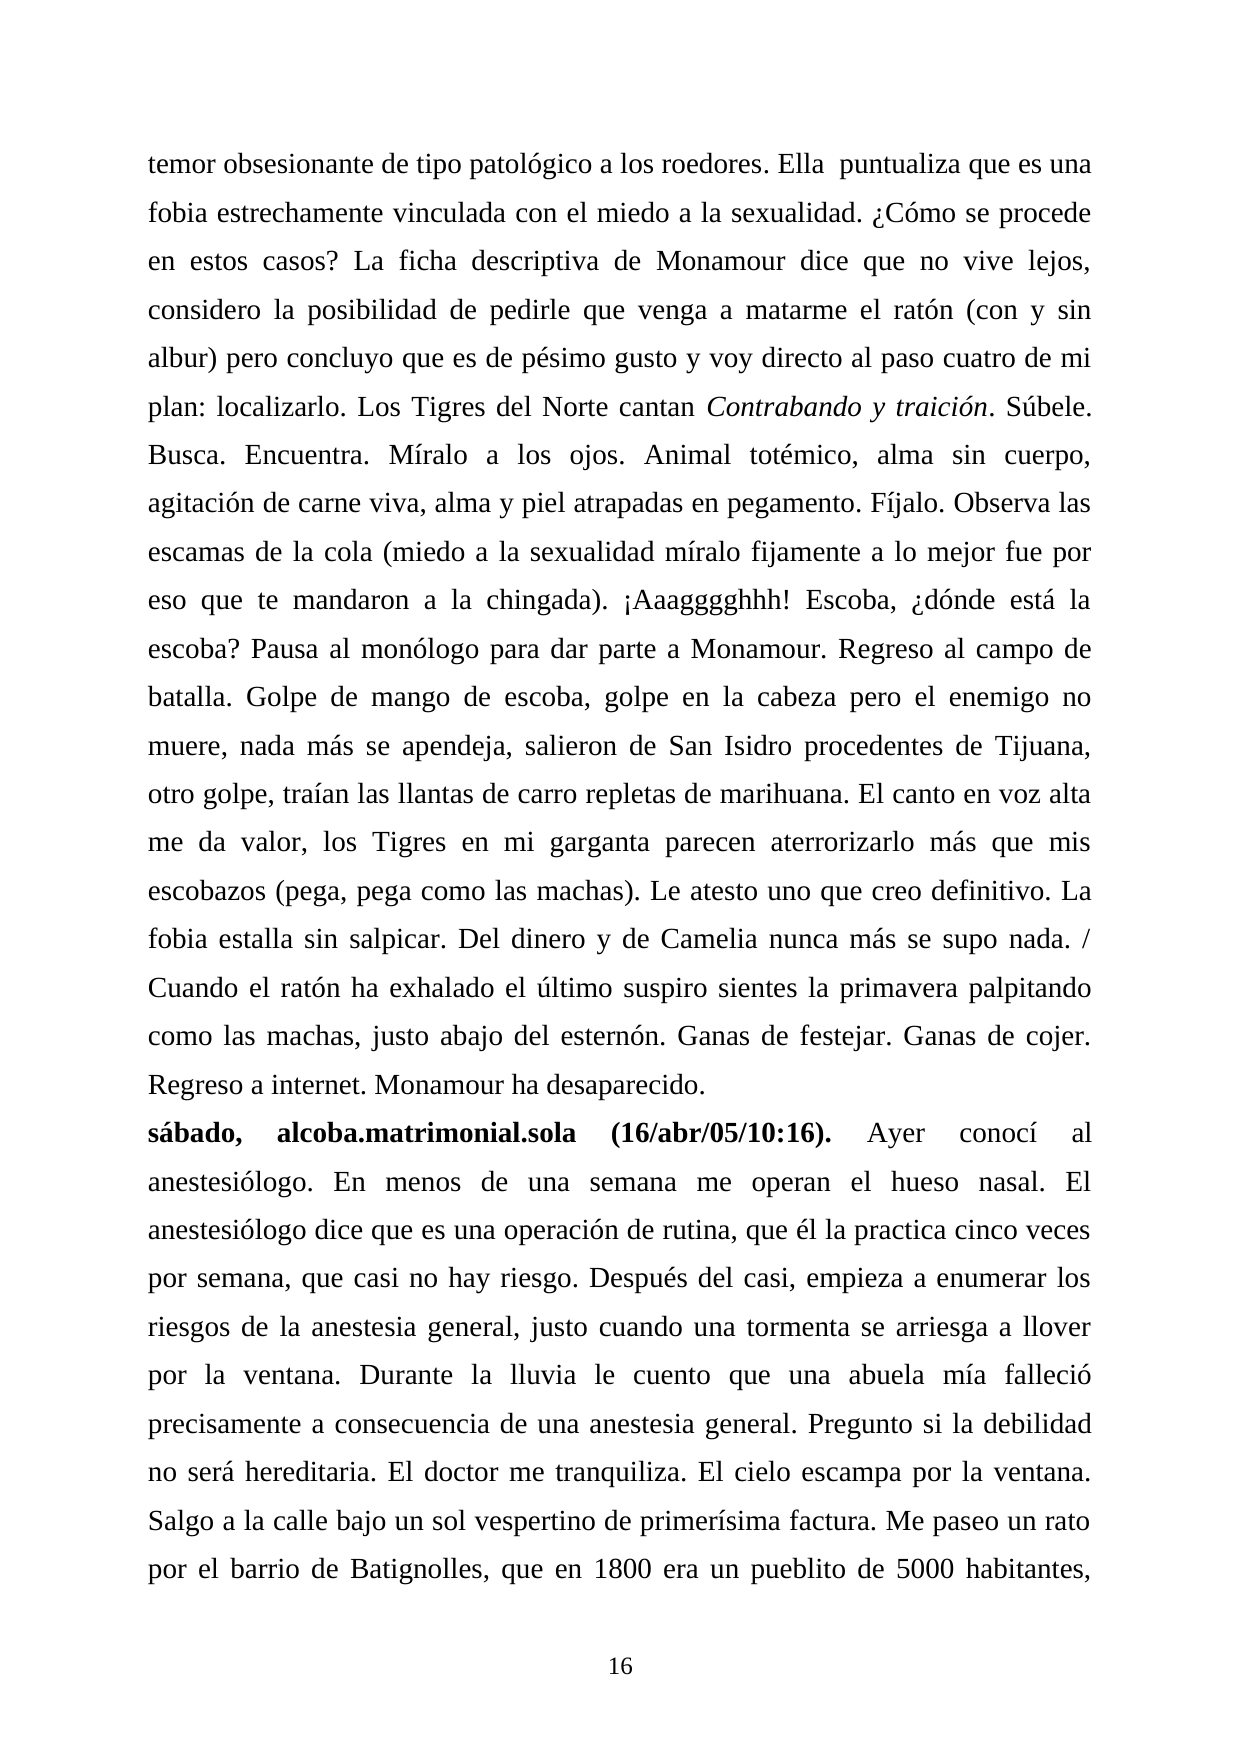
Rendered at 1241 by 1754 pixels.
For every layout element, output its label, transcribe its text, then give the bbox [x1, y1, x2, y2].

text temor obsesionante de tipo patológico a los roedores. Ella puntualiza que es una fobia estrechamente vinculada con el miedo a la sexualidad. ¿Cómo se procede en estos casos? La ficha descriptiva de Monamour dice que no vive lejos, considero la posibilidad de pedirle que venga a matarme el ratón (con y sin albur) pero concluyo que es de pésimo gusto y voy directo al paso cuatro de mi plan: localizarlo. Los Tigres del Norte cantan Contrabando y traición. Súbele. Busca. Encuentra. Míralo a los ojos. Animal totémico, alma sin cuerpo, agitación de carne viva, alma y piel atrapadas en pegamento. Fíjalo. Observa las escamas de la cola (miedo a la sexualidad míralo fijamente a lo mejor fue por eso que te mandaron a la chingada). ¡Aaagggghhh! Escoba, ¿dónde está la escoba? Pausa al monólogo para dar parte a Monamour. Regreso al campo de batalla. Golpe de mango de escoba, golpe en la cabeza pero el enemigo no muere, nada más se apendeja, salieron de San Isidro procedentes de Tijuana, otro golpe, traían las llantas de carro repletas de marihuana. El canto en voz alta me da valor, los Tigres en mi garganta parecen aterrorizarlo más que mis escobazos (pega, pega como las machas). Le atesto uno que creo definitivo. La fobia estalla sin salpicar. Del dinero y de Camelia nunca más se supo nada. / Cuando el ratón ha exhalado el último suspiro sientes la primavera palpitando como las machas, justo abajo del esternón. Ganas de festejar. Ganas de cojer. Regreso a internet. Monamour ha desaparecido. [148, 148, 1092, 1100]
text sábado, alcoba.matrimonial.sola (16/abr/05/10:16). Ayer conocí al anestesiólogo. En menos de una semana me operan el hueso nasal. El anestesiólogo dice que es una operación de rutina, que él la practica cinco veces por semana, que casi no hay riesgo. Después del casi, empieza a enumerar los riesgos de la anestesia general, justo cuando una tormenta se arriesga a llover por la ventana. Durante la lluvia le cuento que una abuela mía falleció precisamente a consecuencia de una anestesia general. Pregunto si la debilidad no será hereditaria. El doctor me tranquiliza. El cielo escampa por la ventana. Salgo a la calle bajo un sol vespertino de primerísima factura. Me paseo un rato por el barrio de Batignolles, que en 1800 era un pueblito de 5000 habitantes, [148, 1116, 1092, 1585]
